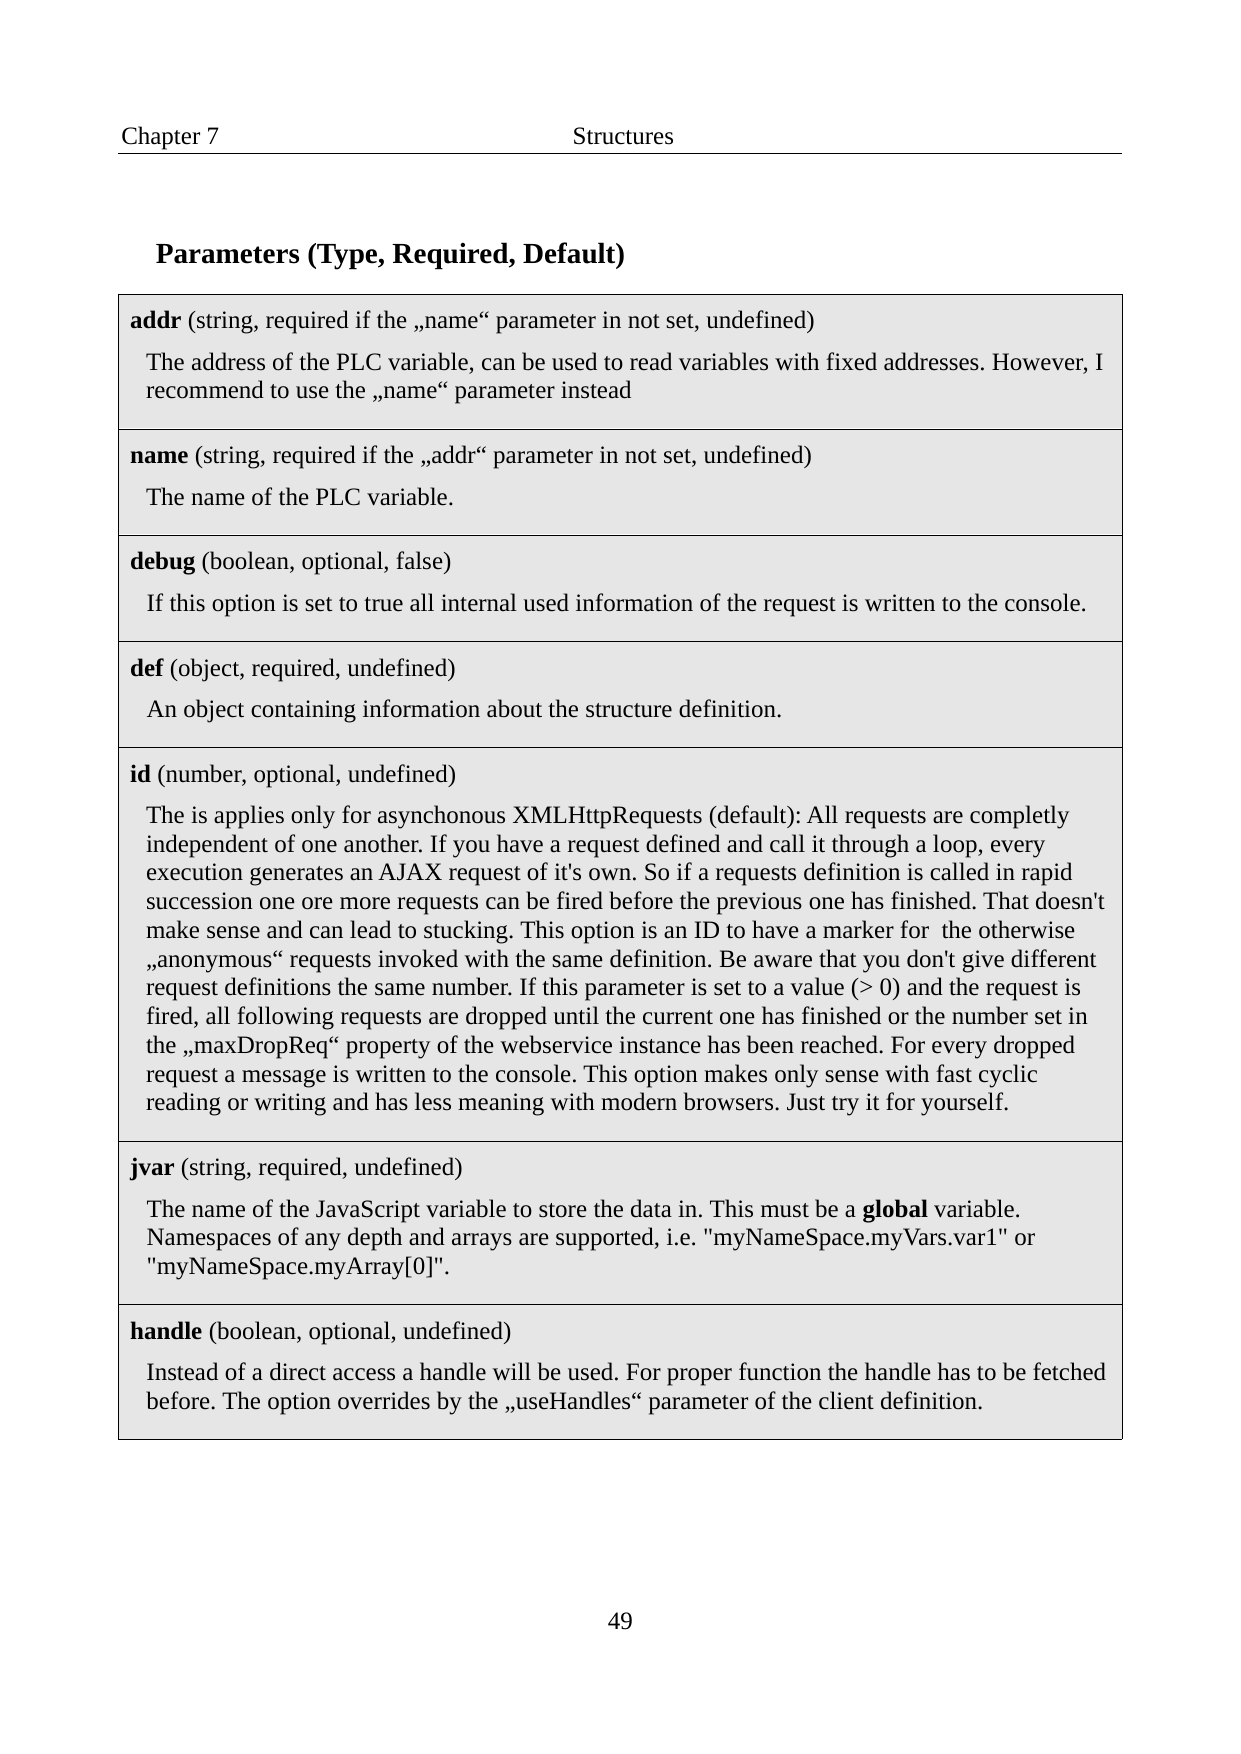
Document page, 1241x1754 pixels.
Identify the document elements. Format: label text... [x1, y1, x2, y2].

table_cell debug (boolean, optional, false) If this option is set to true all internal used information of the request is written to the console. [119, 536, 1122, 641]
table_cell id (number, optional, undefined) The is applies only for asynchonous XMLHttpRequests (default): All requests are completly independent of one another. If you have a request defined and call it through a loop, every execution generates an AJAX request of it's own. So if a requests definition is called in rapid succession one ore more requests can be fired before the previous one has finished. That doesn't make sense and can lead to stucking. This option is an ID to have a marker for the otherwise „anonymous“ requests invoked with the same definition. Be aware that you don't give different request definitions the same number. If this parameter is set to a value (> 0) and the request is fired, all following requests are dropped until the current one has finished or the number set in the „maxDropReq“ property of the webservice instance has been reached. For every dropped request a message is written to the console. This option makes only sense with fast cyclic reading or writing and has less meaning with modern browsers. Just try it for yourself. [119, 748, 1122, 1141]
subtitle Parameters (Type, Required, Default) [156, 236, 1122, 269]
table_header addr (string, required if the „name“ parameter in not set, undefined) The address of the PLC variable, can be used to read variables with fixed addresses. However, I recommend to use the „name“ parameter instead [119, 295, 1122, 428]
table_cell name (string, required if the „addr“ parameter in not set, undefined) The name of the PLC variable. [119, 430, 1122, 534]
table_cell jvar (string, required, undefined) The name of the JavaScript variable to store the data in. This must be a global variable. Namespaces of any depth and arrays are supported, i.e. "myNameSpace.myVars.var1" or "myNameSpace.myArray[0]". [119, 1142, 1122, 1304]
table_cell def (object, required, undefined) An object containing information about the structure definition. [119, 642, 1122, 747]
table_cell handle (boolean, optional, undefined) Instead of a direct access a handle will be used. For proper function the handle has to be fetched before. The option overrides by the „useHandles“ parameter of the client definition. [119, 1305, 1122, 1439]
